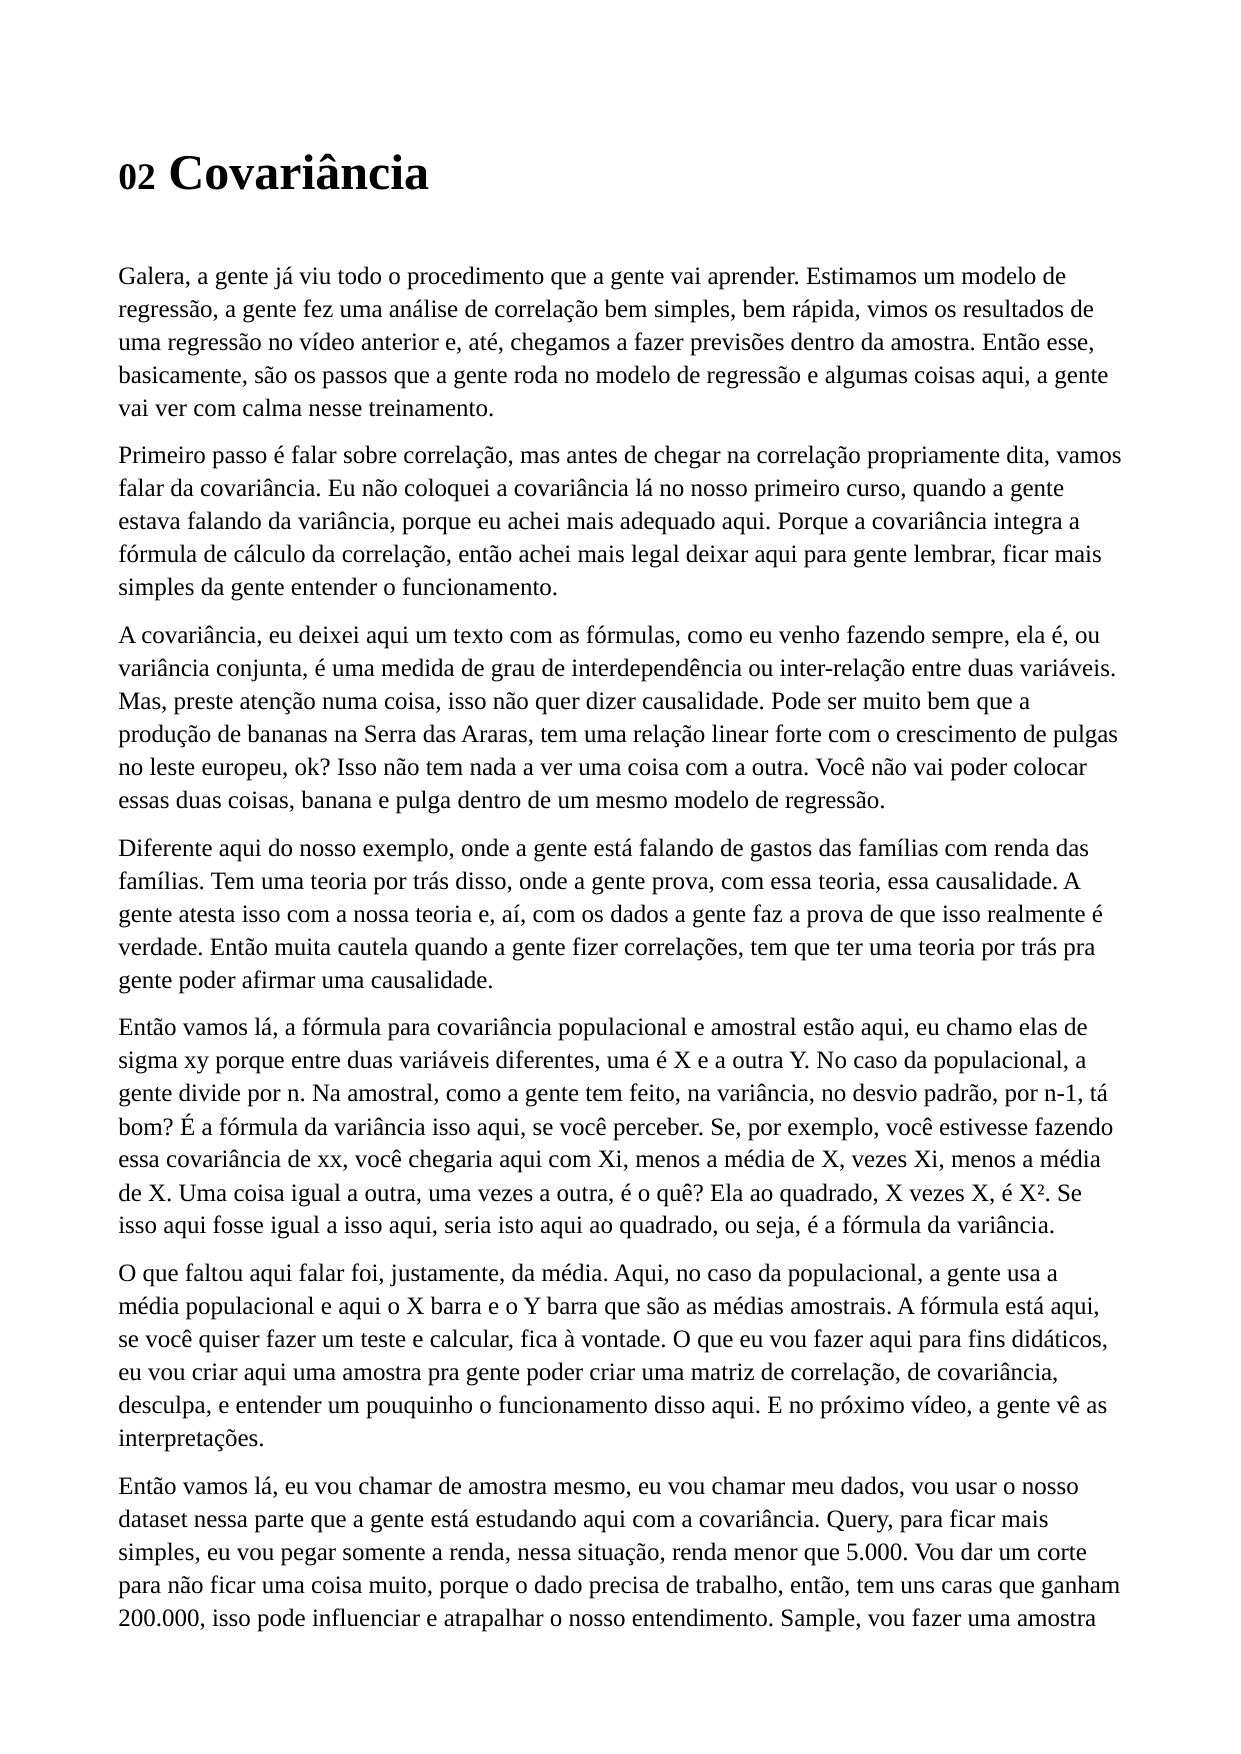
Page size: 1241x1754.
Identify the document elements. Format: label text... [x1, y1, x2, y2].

subtitle 02 Covariância [118, 143, 1122, 201]
text Então vamos lá, eu vou chamar de amostra mesmo, eu vou chamar meu dados, vou usar o nosso dataset nessa parte que a gente está estudando aqui com a covariância. Query, para ficar mais simples, eu vou pegar somente a renda, nessa situação, renda menor que 5.000. Vou dar um corte para não ficar uma coisa muito, porque o dado precisa de trabalho, então, tem uns caras que ganham 200.000, isso pode influenciar e atrapalhar o nosso entendimento. Sample, vou fazer uma amostra [118, 1471, 1122, 1632]
text O que faltou aqui falar foi, justamente, da média. Aqui, no caso da populacional, a gente usa a média populacional e aqui o X barra e o Y barra que são as médias amostrais. A fórmula está aqui, se você quiser fazer um teste e calcular, fica à vontade. O que eu vou fazer aqui para fins didáticos, eu vou criar aqui uma amostra pra gente poder criar uma matriz de correlação, de covariância, desculpa, e entender um pouquinho o funcionamento disso aqui. E no próximo vídeo, a gente vê as interpretações. [118, 1258, 1122, 1452]
text Galera, a gente já viu todo o procedimento que a gente vai aprender. Estimamos um modelo de regressão, a gente fez uma análise de correlação bem simples, bem rápida, vimos os resultados de uma regressão no vídeo anterior e, até, chegamos a fazer previsões dentro da amostra. Então esse, basicamente, são os passos que a gente roda no modelo de regressão e algumas coisas aqui, a gente vai ver com calma nesse treinamento. [118, 261, 1122, 422]
text Então vamos lá, a fórmula para covariância populacional e amostral estão aqui, eu chamo elas de sigma xy porque entre duas variáveis diferentes, uma é X e a outra Y. No caso da populacional, a gente divide por n. Na amostral, como a gente tem feito, na variância, no desvio padrão, por n-1, tá bom? É a fórmula da variância isso aqui, se você perceber. Se, por exemplo, você estivesse fazendo essa covariância de xx, você chegaria aqui com Xi, menos a média de X, vezes Xi, menos a média de X. Uma coisa igual a outra, uma vezes a outra, é o quê? Ela ao quadrado, X vezes X, é X². Se isso aqui fosse igual a isso aqui, seria isto aqui ao quadrado, ou seja, é a fórmula da variância. [118, 1012, 1122, 1239]
text A covariância, eu deixei aqui um texto com as fórmulas, como eu venho fazendo sempre, ela é, ou variância conjunta, é uma medida de grau de interdependência ou inter-relação entre duas variáveis. Mas, preste atenção numa coisa, isso não quer dizer causalidade. Pode ser muito bem que a produção de bananas na Serra das Araras, tem uma relação linear forte com o crescimento de pulgas no leste europeu, ok? Isso não tem nada a ver uma coisa com a outra. Você não vai poder colocar essas duas coisas, banana e pulga dentro de um mesmo modelo de regressão. [118, 620, 1122, 814]
text Diferente aqui do nosso exemplo, onde a gente está falando de gastos das famílias com renda das famílias. Tem uma teoria por trás disso, onde a gente prova, com essa teoria, essa causalidade. A gente atesta isso com a nossa teoria e, aí, com os dados a gente faz a prova de que isso realmente é verdade. Então muita cautela quando a gente fizer correlações, tem que ter uma teoria por trás pra gente poder afirmar uma causalidade. [118, 833, 1122, 994]
text Primeiro passo é falar sobre correlação, mas antes de chegar na correlação propriamente dita, vamos falar da covariância. Eu não coloquei a covariância lá no nosso primeiro curso, quando a gente estava falando da variância, porque eu achei mais adequado aqui. Porque a covariância integra a fórmula de cálculo da correlação, então achei mais legal deixar aqui para gente lembrar, ficar mais simples da gente entender o funcionamento. [118, 440, 1122, 601]
